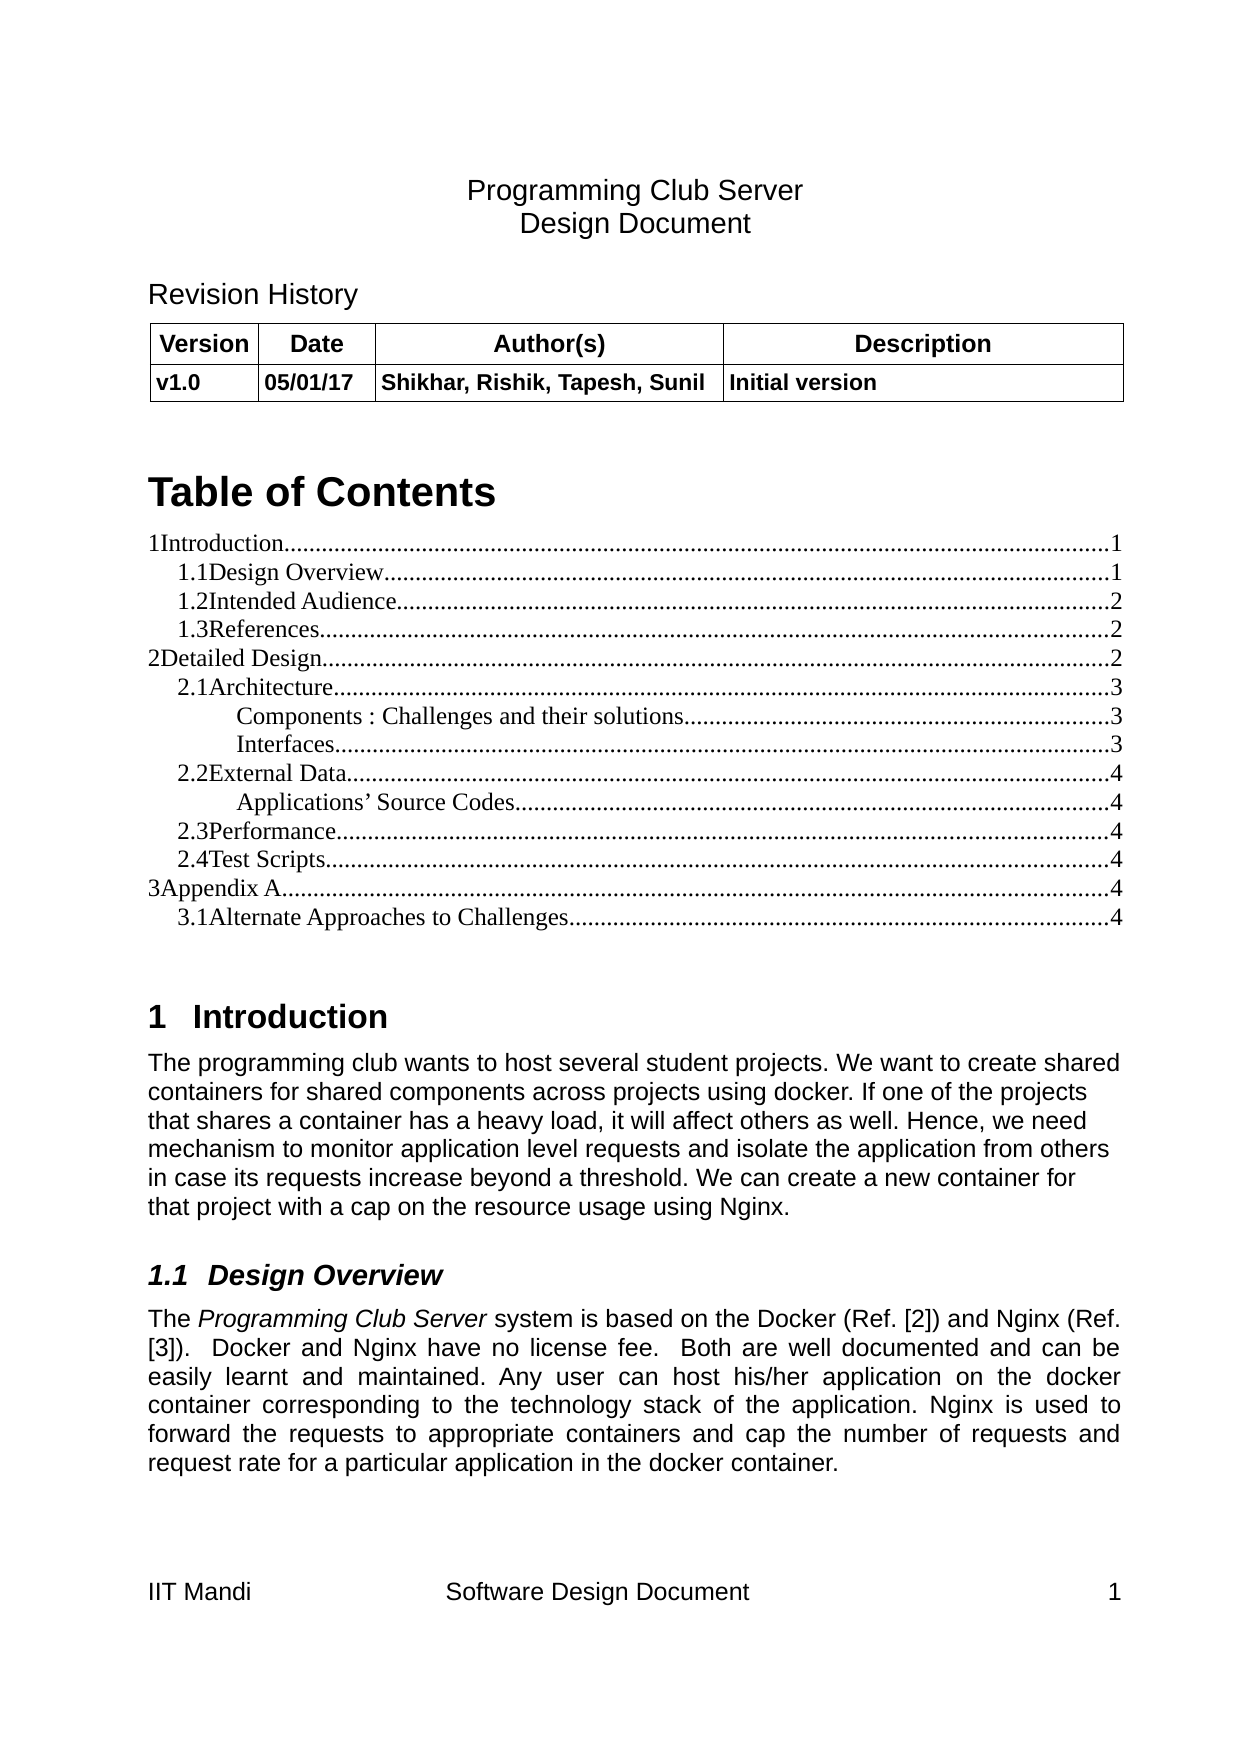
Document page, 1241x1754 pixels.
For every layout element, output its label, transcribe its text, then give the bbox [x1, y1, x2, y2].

subtitle Introduction [148, 997, 1123, 1036]
text 1.1Design Overview 1 [177, 557, 1123, 586]
text 2.4Test Scripts 4 [177, 844, 1123, 873]
text 1Introduction 1 [148, 528, 1123, 557]
text 3Appendix A 4 [148, 873, 1123, 902]
text Interfaces 3 [236, 729, 1123, 758]
table_header Date [259, 324, 375, 363]
text 3.1Alternate Approaches to Challenges 4 [177, 902, 1123, 931]
table_header Author(s) [376, 324, 723, 363]
text 2.1Architecture 3 [177, 672, 1123, 701]
table_header Version [151, 324, 258, 363]
subtitle Programming Club Server Design Document [148, 173, 1123, 240]
text Applications’ Source Codes 4 [236, 787, 1123, 816]
subtitle Design Overview [148, 1258, 1123, 1292]
table_header Description [724, 324, 1123, 363]
subtitle Revision History [148, 277, 1123, 311]
text The Programming Club Server system is based on the Docker (Ref. [2]) and Nginx (Ref. [3]). Docker and Nginx have no license fee. Both are well documented and can be easily learnt and maintained. Any user can host his/her application on the docker container corresponding to the technology stack of the application. Nginx is used to forward the requests to appropriate containers and cap the number of requests and request rate for a particular application in the docker container. [148, 1304, 1123, 1477]
text 2.2External Data 4 [177, 758, 1123, 787]
text The programming club wants to host several student projects. We want to create shared containers for shared components across projects using docker. If one of the projects that shares a container has a heavy load, it will affect others as well. Hence, we need mechanism to monitor application level requests and isolate the application from others in case its requests increase beyond a threshold. We can create a new container for that project with a cap on the resource usage using Nginx. [148, 1048, 1123, 1221]
table_cell Shikhar, Rishik, Tapesh, Sunil [376, 365, 723, 401]
text Components : Challenges and their solutions 3 [236, 701, 1123, 729]
table_cell 01/05/17 [259, 365, 375, 401]
table_cell v1.0 [151, 365, 258, 401]
table_cell Initial version [724, 365, 1123, 401]
text 2.3Performance 4 [177, 816, 1123, 844]
text 1.2Intended Audience 2 [177, 586, 1123, 614]
subtitle Table of Contents [148, 468, 1123, 516]
text 2Detailed Design 2 [148, 643, 1123, 672]
text 1.3References 2 [177, 614, 1123, 643]
